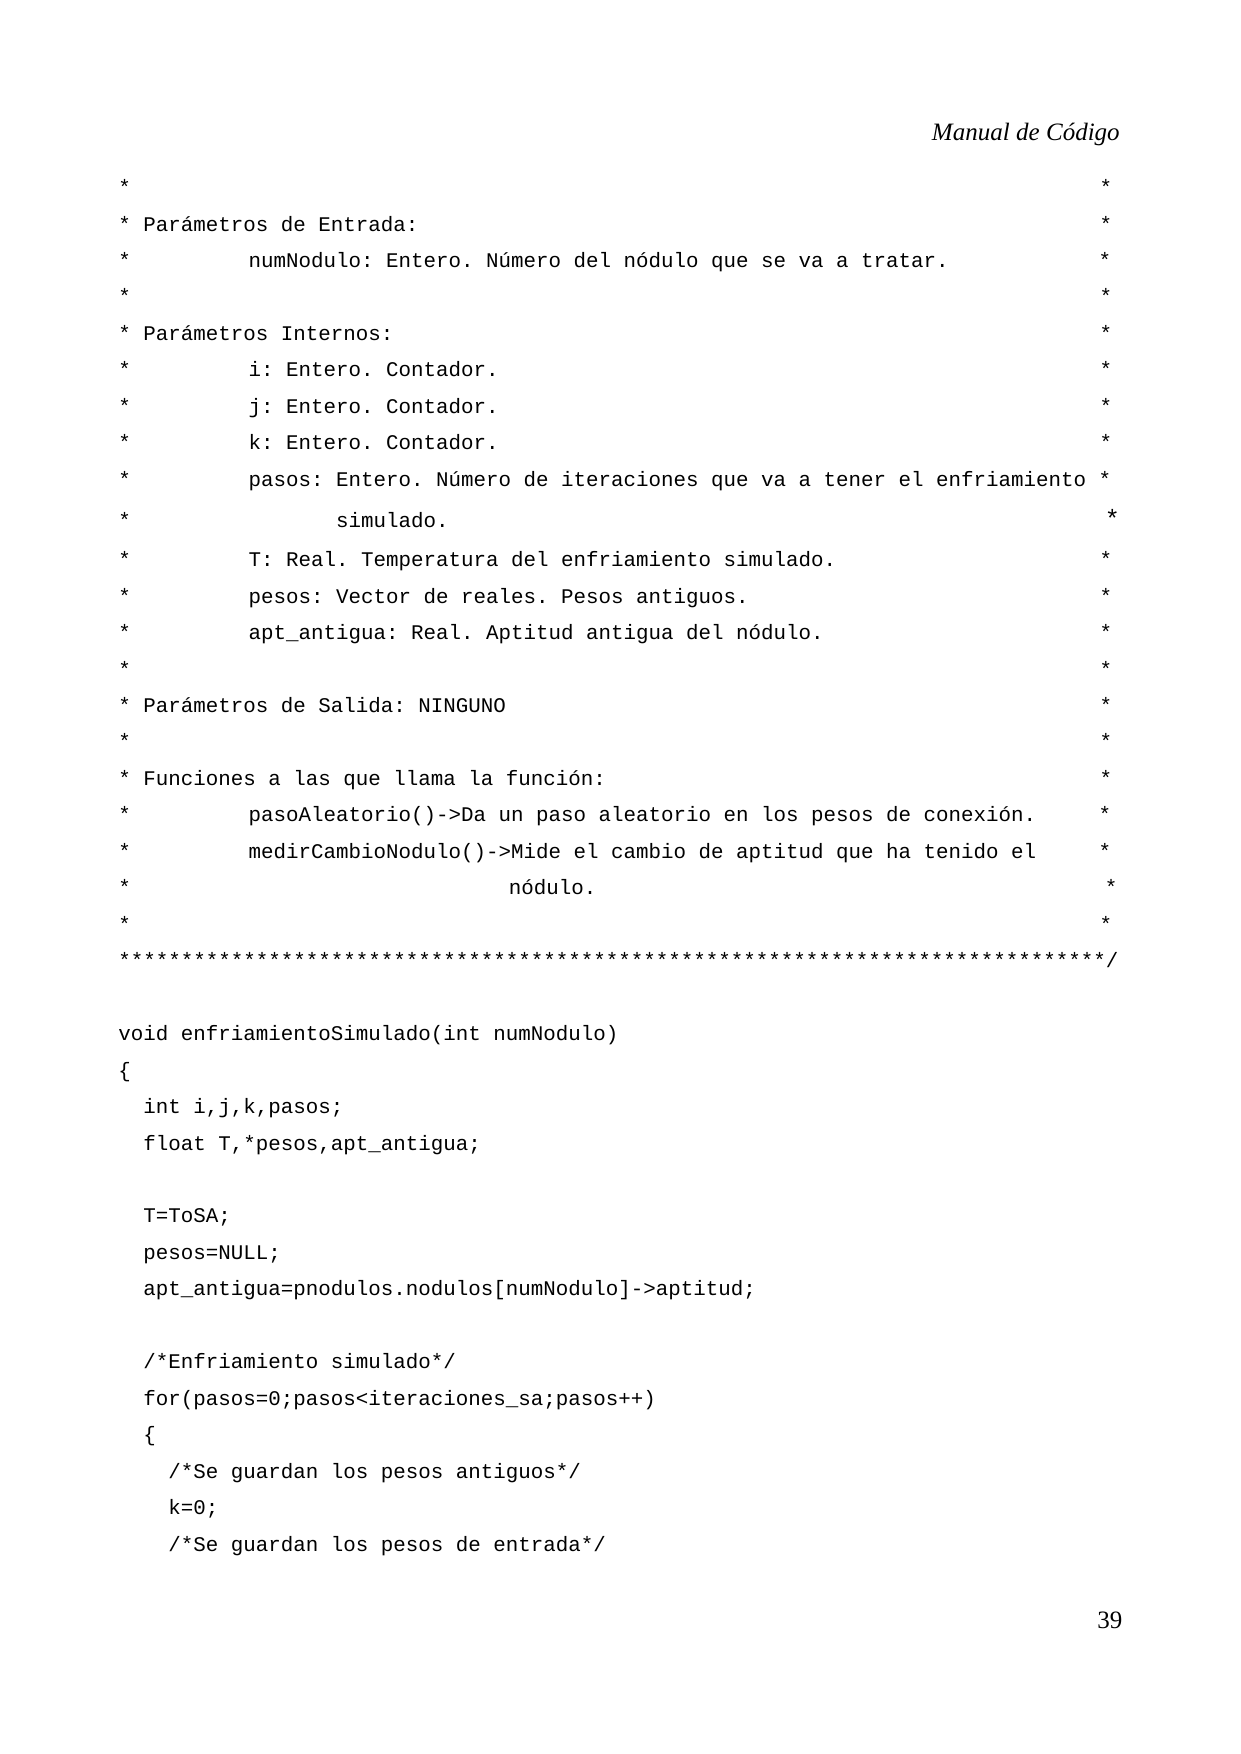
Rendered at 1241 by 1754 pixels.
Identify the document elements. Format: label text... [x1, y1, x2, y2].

text * numNodulo: Entero. Número del nódulo que se va a tratar. * [118, 250, 1122, 274]
text { [118, 1059, 1122, 1083]
text * medirCambioNodulo()->Mide el cambio de aptitud que ha tenido el * [118, 841, 1122, 865]
text * Parámetros Internos: * [118, 323, 1122, 347]
text * * [118, 658, 1122, 682]
text float T,*pesos,apt_antigua; [118, 1132, 1122, 1156]
text * nódulo. * [118, 877, 1122, 901]
text * Funciones a las que llama la función: * [118, 768, 1122, 792]
text * pesos: Vector de reales. Pesos antiguos. * [118, 586, 1122, 609]
text * * [118, 177, 1122, 201]
text void enfriamientoSimulado(int numNodulo) [118, 1023, 1122, 1047]
text * j: Entero. Contador. * [118, 396, 1122, 420]
text * * [118, 914, 1122, 938]
text /*Se guardan los pesos antiguos*/ [118, 1461, 1122, 1484]
text *******************************************************************************/ [118, 950, 1122, 974]
text * * [118, 286, 1122, 310]
text /*Enfriamiento simulado*/ [118, 1351, 1122, 1375]
text * pasos: Entero. Número de iteraciones que va a tener el enfriamiento * [118, 469, 1122, 493]
text /*Se guardan los pesos de entrada*/ [118, 1533, 1122, 1557]
text T=ToSA; [118, 1205, 1122, 1229]
text int i,j,k,pasos; [118, 1096, 1122, 1120]
text * i: Entero. Contador. * [118, 359, 1122, 383]
text * Parámetros de Salida: NINGUNO * [118, 695, 1122, 719]
text * Parámetros de Entrada: * [118, 213, 1122, 237]
text * apt_antigua: Real. Aptitud antigua del nódulo. * [118, 622, 1122, 646]
text k=0; [118, 1497, 1122, 1521]
text for(pasos=0;pasos<iteraciones_sa;pasos++) [118, 1388, 1122, 1412]
text apt_antigua=pnodulos.nodulos[numNodulo]->aptitud; [118, 1278, 1122, 1302]
text pesos=NULL; [118, 1242, 1122, 1266]
text * * [118, 731, 1122, 755]
text * T: Real. Temperatura del enfriamiento simulado. * [118, 549, 1122, 573]
text { [118, 1424, 1122, 1448]
text * simulado. * [118, 507, 1122, 535]
text * k: Entero. Contador. * [118, 432, 1122, 456]
text * pasoAleatorio()->Da un paso aleatorio en los pesos de conexión. * [118, 804, 1122, 828]
